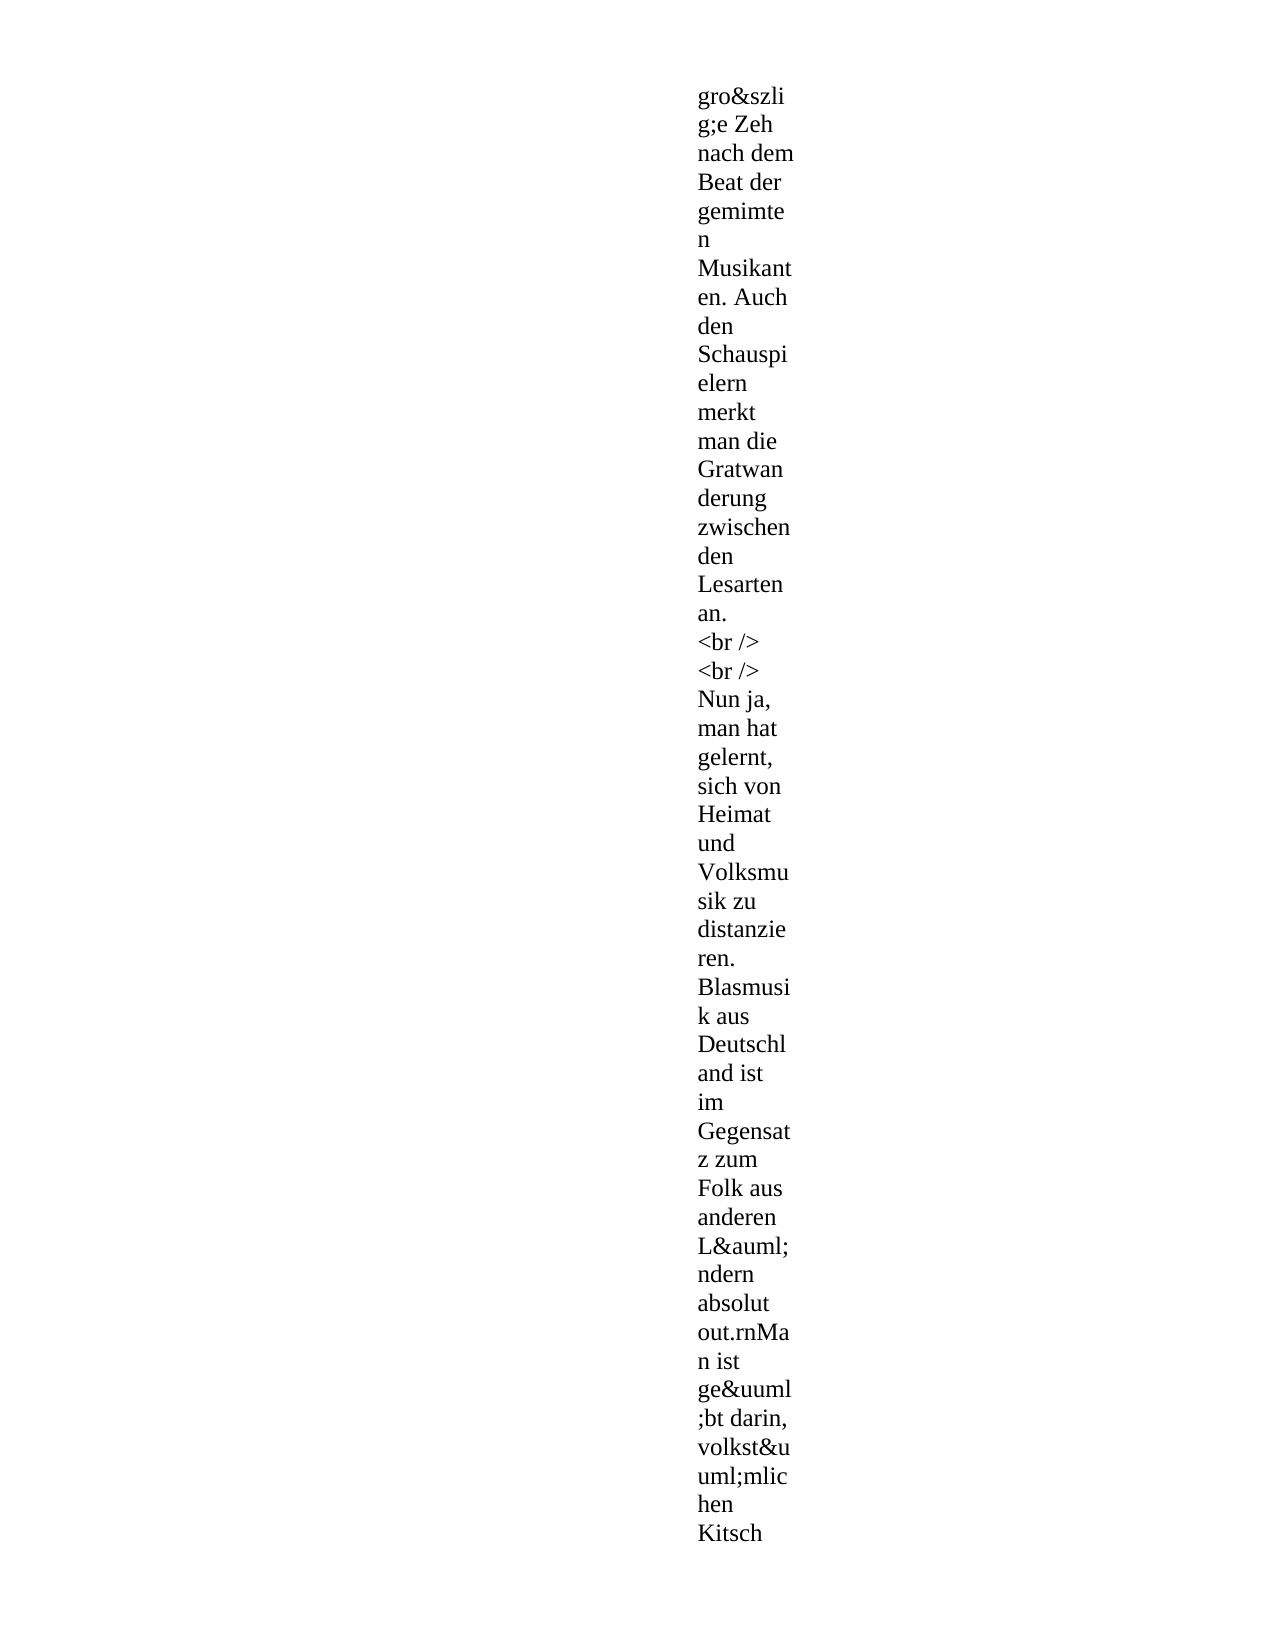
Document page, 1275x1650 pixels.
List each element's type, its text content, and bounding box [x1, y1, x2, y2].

table_cell [800, 75, 908, 1553]
table_cell [583, 75, 692, 1553]
table_cell [475, 75, 583, 1553]
table_cell [1017, 75, 1125, 1553]
table_cell [367, 75, 475, 1553]
table_cell [258, 75, 367, 1553]
table_cell [908, 75, 1017, 1553]
table_cell gro&szlig;e Zeh nach dem Beat der gemimten Musikanten. Auch den Schauspielern merkt man die Gratwanderung zwischen den Lesarten an. <br /> <br /> Nun ja, man hat gelernt, sich von Heimat und Volksmusik zu distanzieren. Blasmusik aus Deutschland ist im Gegensatz zum Folk aus anderen L&auml;ndern absolut out.rnMan ist ge&uuml;bt darin, volkst&uuml;mlichen Kitsch [692, 75, 800, 1553]
table_cell [150, 75, 258, 1553]
